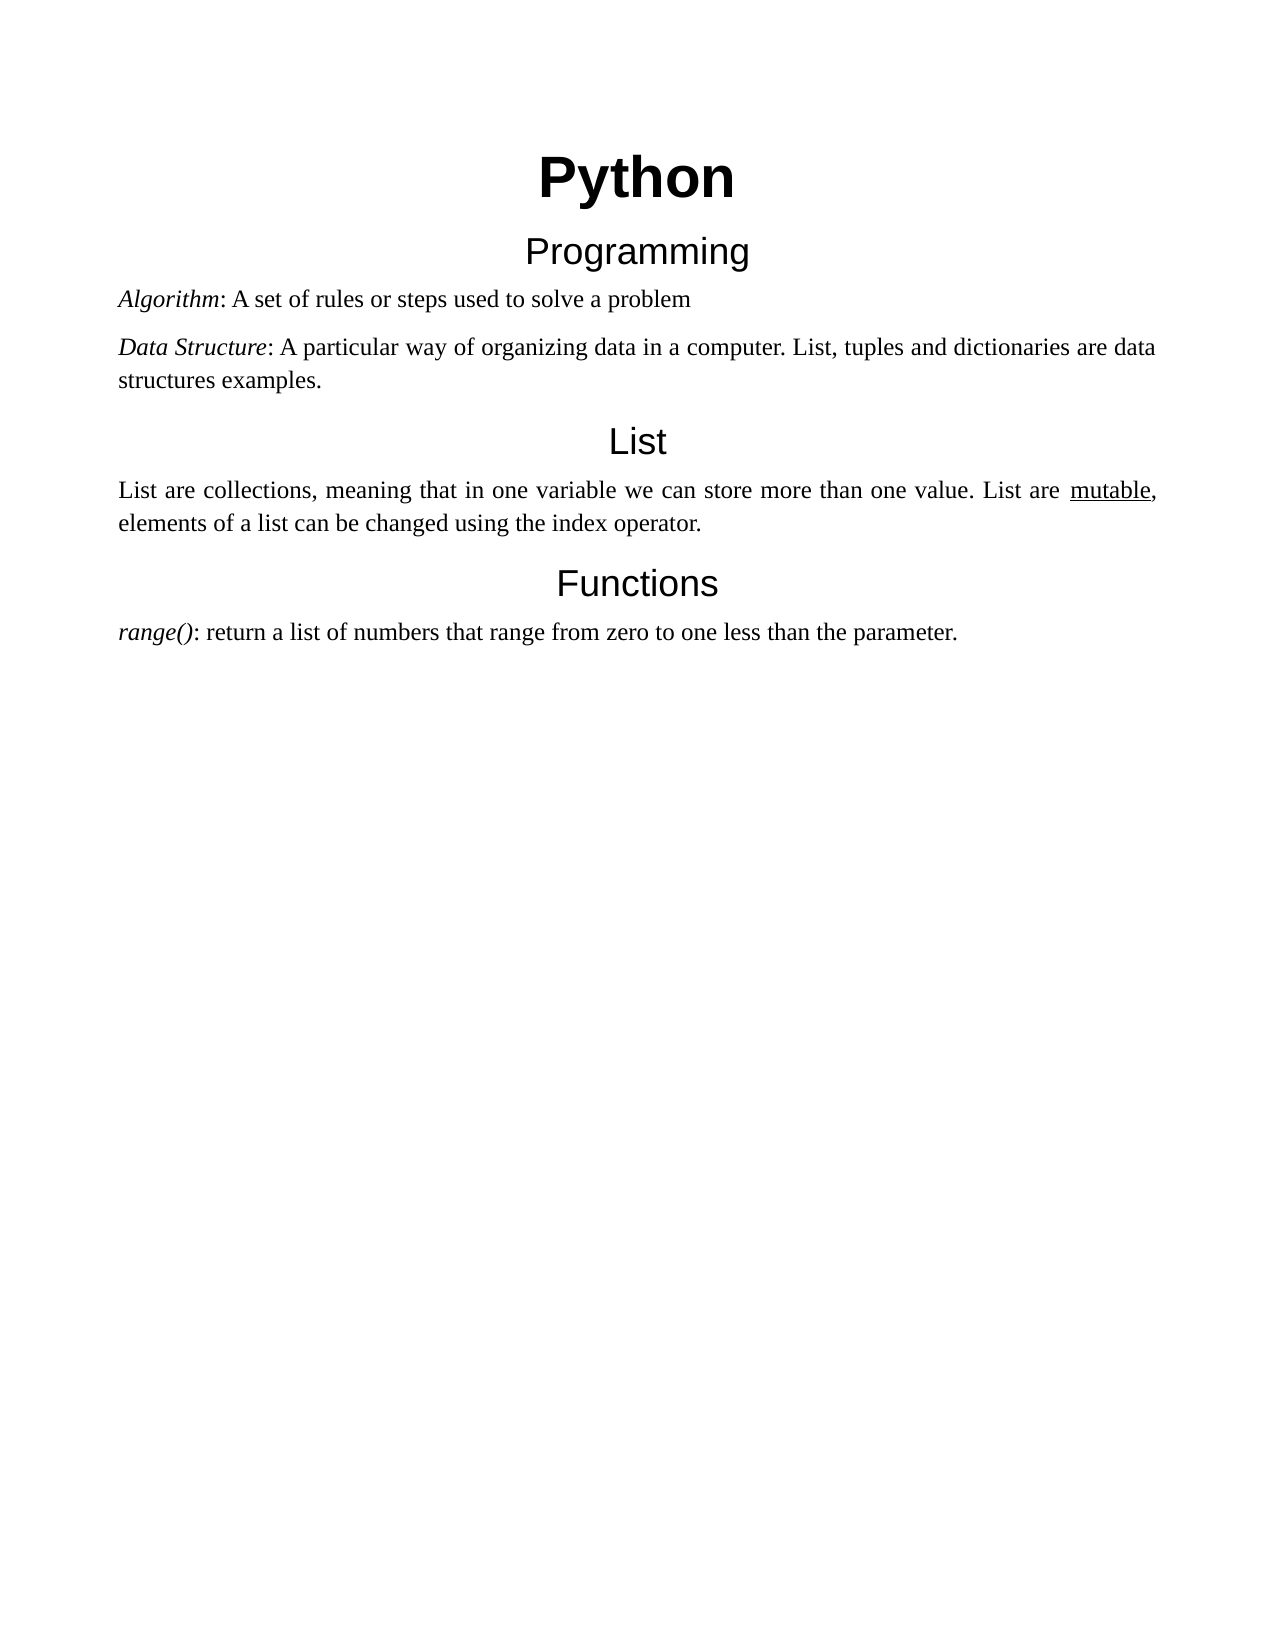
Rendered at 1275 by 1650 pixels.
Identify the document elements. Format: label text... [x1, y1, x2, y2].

text Algorithm: A set of rules or steps used to solve a problem [118, 284, 1157, 313]
title Python [118, 143, 1157, 210]
subtitle Functions [118, 562, 1157, 605]
text Data Structure: A particular way of organizing data in a computer. List, tuples and dictionaries are data structures examples. [118, 332, 1157, 394]
text List are collections, meaning that in one variable we can store more than one value. List are mutable, elements of a list can be changed using the index operator. [118, 475, 1157, 536]
text range(): return a list of numbers that range from zero to one less than the parameter. [118, 617, 1157, 646]
subtitle List [118, 419, 1157, 462]
subtitle Programming [118, 229, 1157, 272]
